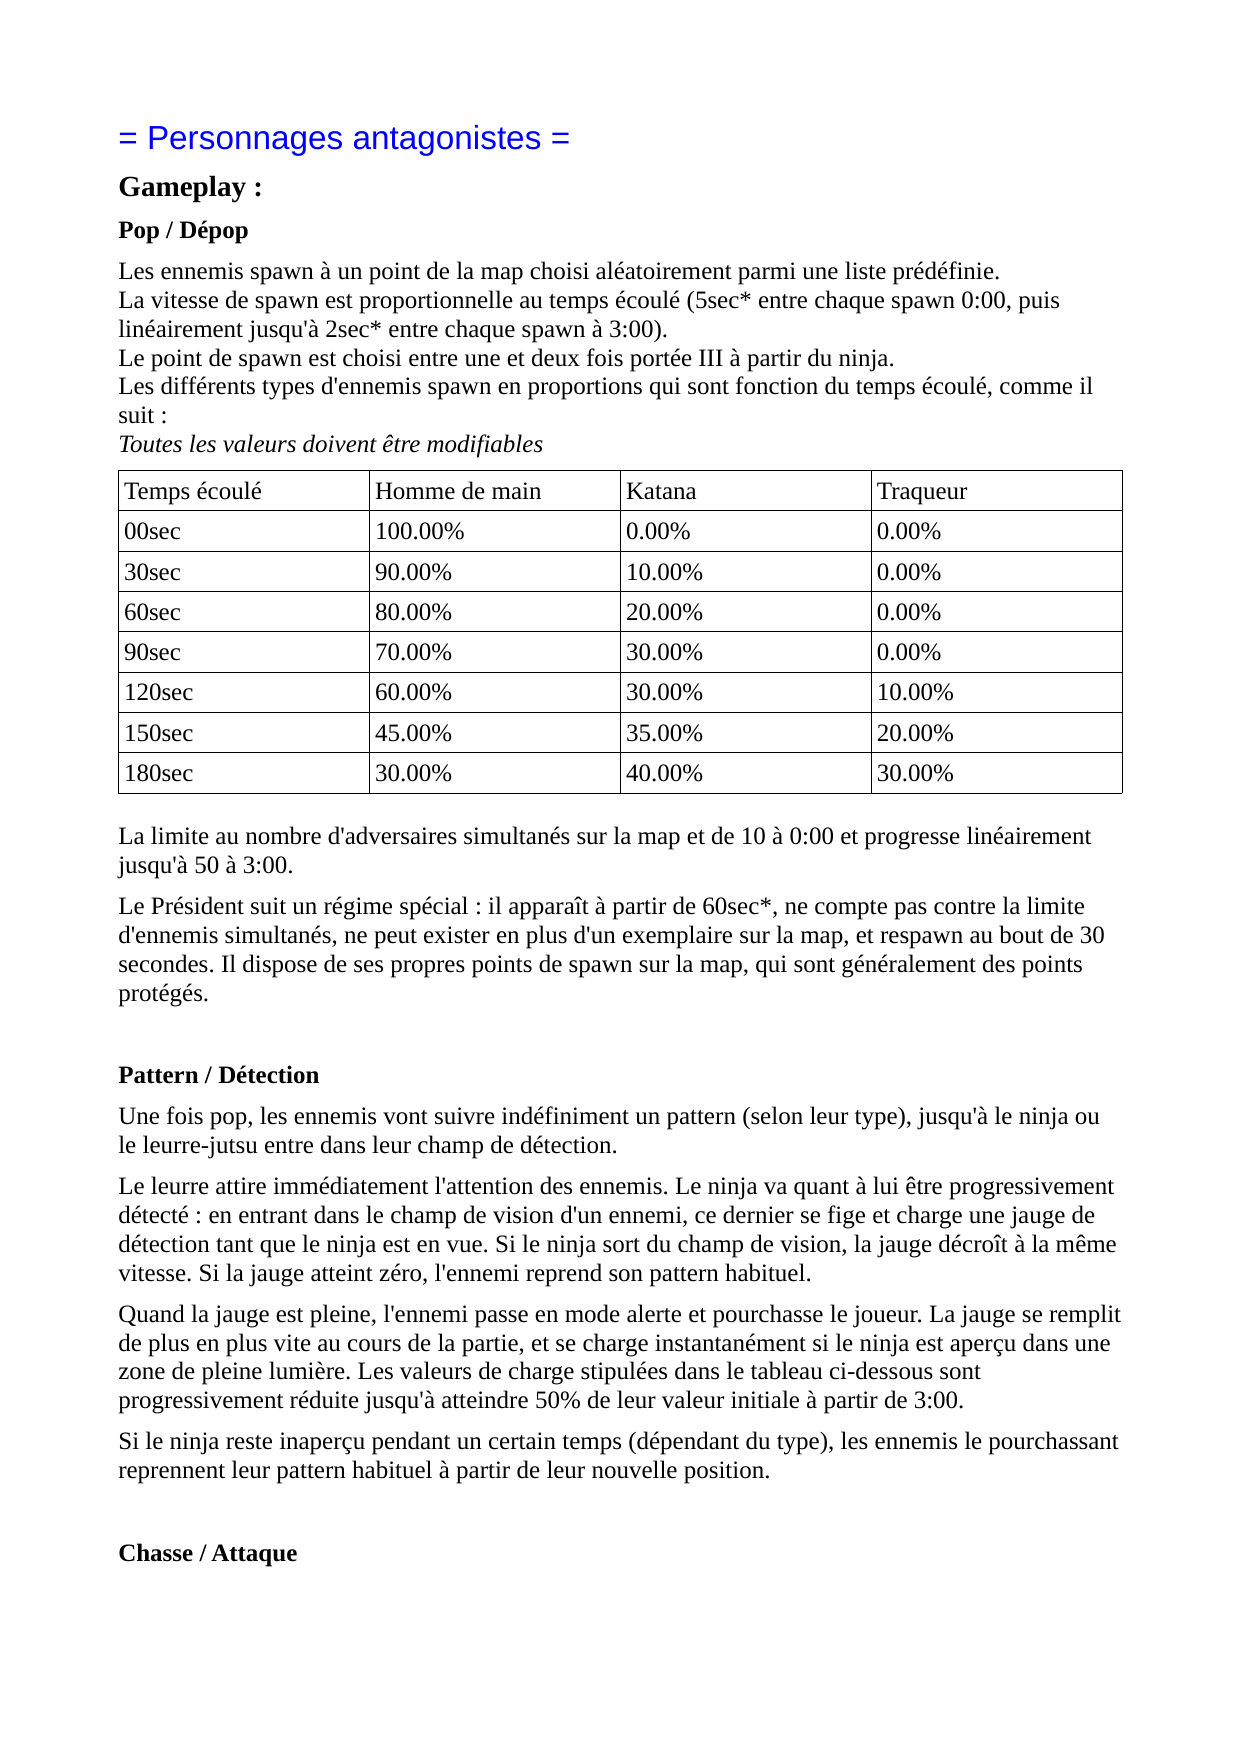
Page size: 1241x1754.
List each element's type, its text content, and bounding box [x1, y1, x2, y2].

text Chasse / Attaque [118, 1538, 1122, 1566]
text Le leurre attire immédiatement l'attention des ennemis. Le ninja va quant à lui être progressivement détecté : en entrant dans le champ de vision d'un ennemi, ce dernier se fige et charge une jauge de détection tant que le ninja est en vue. Si le ninja sort du champ de vision, la jauge décroît à la même vitesse. Si la jauge atteint zéro, l'ennemi reprend son pattern habituel. [118, 1171, 1122, 1286]
text Les ennemis spawn à un point de la map choisi aléatoirement parmi une liste prédéfinie. La vitesse de spawn est proportionnelle au temps écoulé (5sec* entre chaque spawn 0:00, puis linéairement jusqu'à 2sec* entre chaque spawn à 3:00). Le point de spawn est choisi entre une et deux fois portée III à partir du ninja. Les différents types d'ennemis spawn en proportions qui sont fonction du temps écoulé, comme il suit : Toutes les valeurs doivent être modifiables [118, 256, 1122, 458]
table_cell 30,00% [621, 632, 871, 672]
table_cell 30,00% [621, 673, 871, 712]
table_cell 20,00% [872, 713, 1122, 752]
text La limite au nombre d'adversaires simultanés sur la map et de 10 à 0:00 et progresse linéairement jusqu'à 50 à 3:00. [118, 794, 1122, 879]
table_cell 90,00% [370, 552, 620, 591]
table_cell 0,00% [872, 511, 1122, 551]
table_cell 0,00% [872, 592, 1122, 631]
text Le Président suit un régime spécial : il apparaît à partir de 60sec*, ne compte pas contre la limite d'ennemis simultanés, ne peut exister en plus d'un exemplaire sur la map, et respawn au bout de 30 secondes. Il dispose de ses propres points de spawn sur la map, qui sont généralement des points protégés. [118, 891, 1122, 1006]
text Pop / Dépop [118, 215, 1122, 244]
text Pattern / Détection [118, 1060, 1122, 1089]
table_cell 70,00% [370, 632, 620, 672]
table_cell 80,00% [370, 592, 620, 631]
table_cell 10,00% [621, 552, 871, 591]
text Une fois pop, les ennemis vont suivre indéfiniment un pattern (selon leur type), jusqu'à le ninja ou le leurre-jutsu entre dans leur champ de détection. [118, 1101, 1122, 1159]
text Gameplay : [118, 169, 1122, 203]
table_cell 0,00% [872, 632, 1122, 672]
table_header Katana [621, 471, 871, 510]
table_cell 30sec [119, 552, 369, 591]
table_cell 20,00% [621, 592, 871, 631]
table_cell 30,00% [872, 753, 1122, 793]
text Quand la jauge est pleine, l'ennemi passe en mode alerte et pourchasse le joueur. La jauge se remplit de plus en plus vite au cours de la partie, et se charge instantanément si le ninja est aperçu dans une zone de pleine lumière. Les valeurs de charge stipulées dans le tableau ci-dessous sont progressivement réduite jusqu'à atteindre 50% de leur valeur initiale à partir de 3:00. [118, 1299, 1122, 1414]
table_cell 40,00% [621, 753, 871, 793]
table_cell 60sec [119, 592, 369, 631]
table_cell 120sec [119, 673, 369, 712]
table_cell 100,00% [370, 511, 620, 551]
text = Personnages antagonistes = [118, 118, 1122, 157]
table_header Temps écoulé [119, 471, 369, 510]
table_cell 00sec [119, 511, 369, 551]
table_header Homme de main [370, 471, 620, 510]
table_cell 35,00% [621, 713, 871, 752]
table_cell 0,00% [872, 552, 1122, 591]
table_cell 60,00% [370, 673, 620, 712]
table_cell 45,00% [370, 713, 620, 752]
table_header Traqueur [872, 471, 1122, 510]
text Si le ninja reste inaperçu pendant un certain temps (dépendant du type), les ennemis le pourchassant reprennent leur pattern habituel à partir de leur nouvelle position. [118, 1426, 1122, 1484]
table_cell 30,00% [370, 753, 620, 793]
table_cell 90sec [119, 632, 369, 672]
table_cell 0,00% [621, 511, 871, 551]
table_cell 180sec [119, 753, 369, 793]
table_cell 150sec [119, 713, 369, 752]
table_cell 10,00% [872, 673, 1122, 712]
